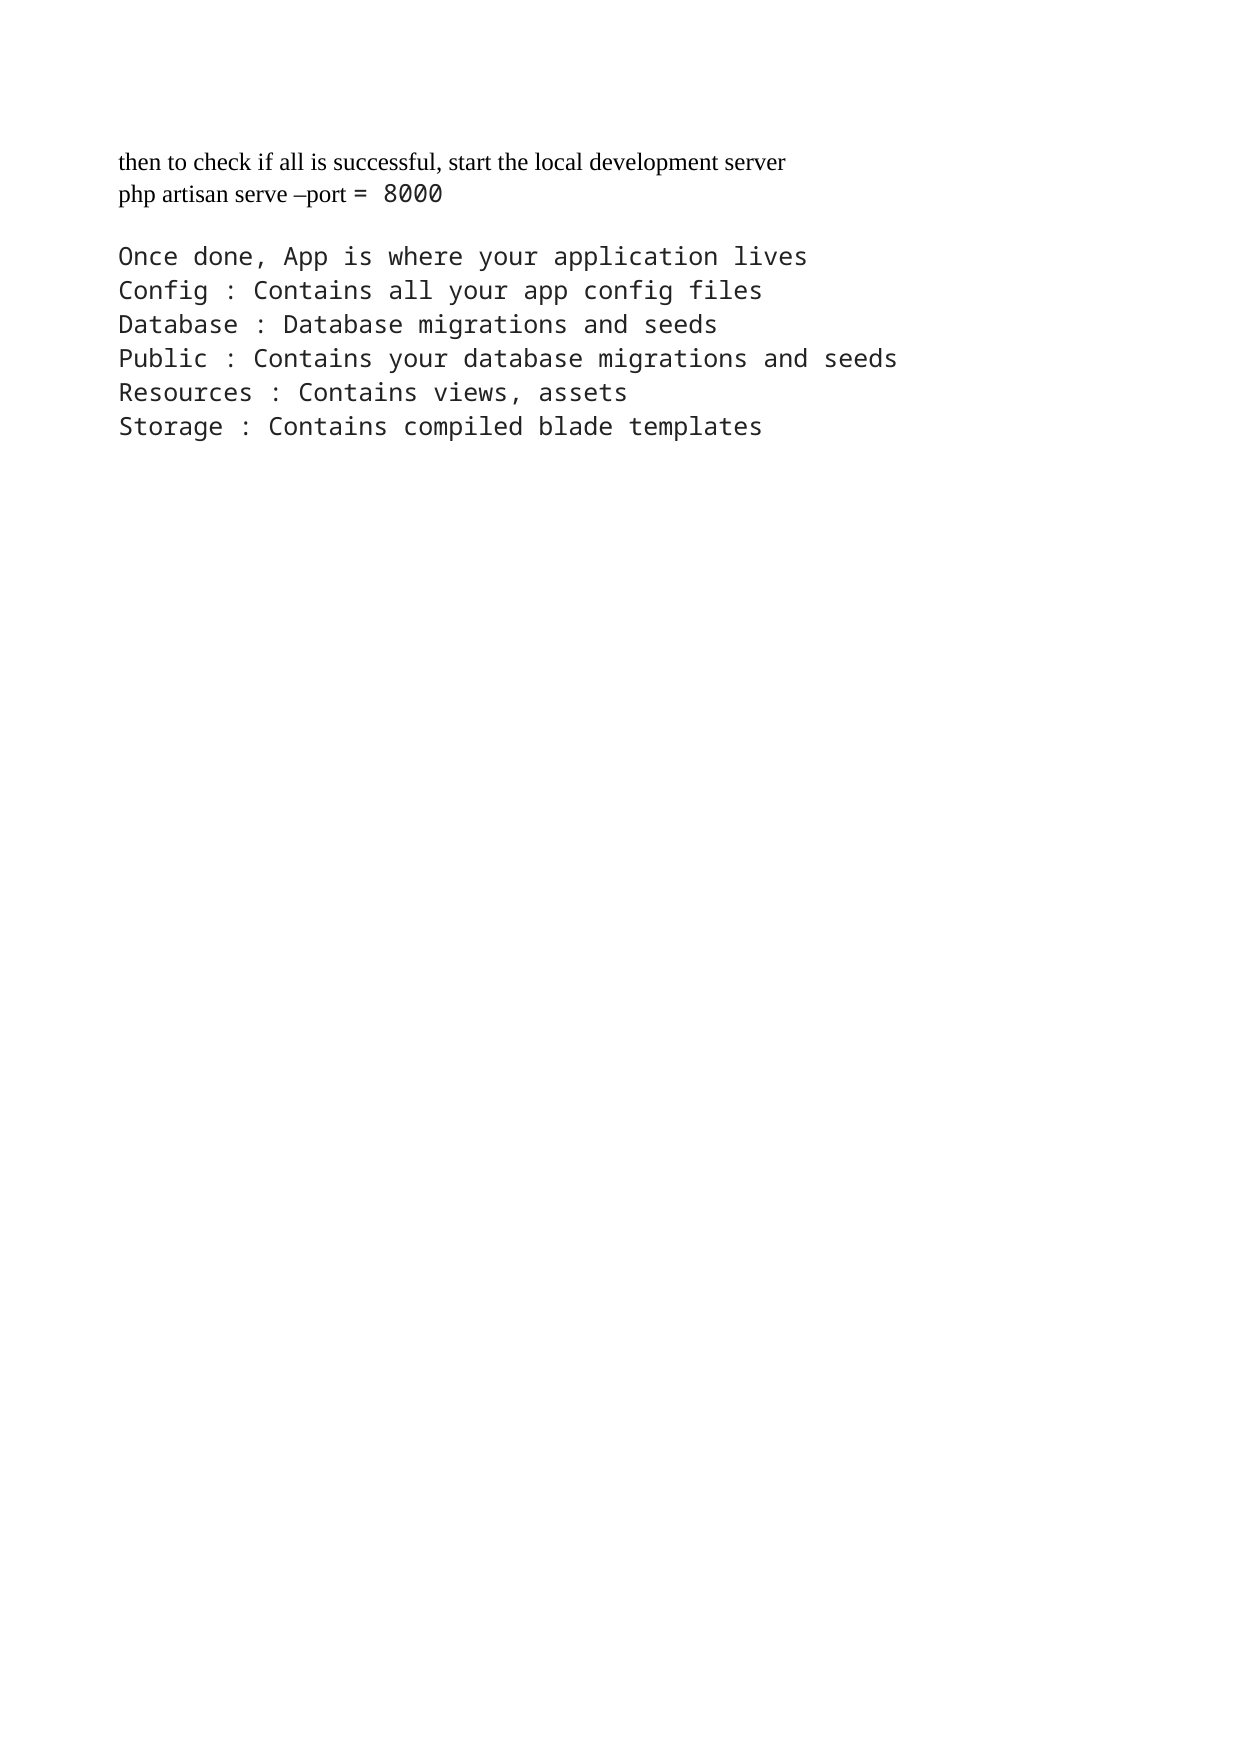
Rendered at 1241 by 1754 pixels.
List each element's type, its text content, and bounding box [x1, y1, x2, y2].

text Resources : Contains views, assets [118, 375, 1122, 409]
text Storage : Contains compiled blade templates [118, 409, 1122, 443]
text Once done, App is where your application lives Config : Contains all your app config files Database : Database migrations and seeds [118, 238, 1122, 341]
text Public : Contains your database migrations and seeds [118, 341, 1122, 375]
text then to check if all is successful, start the local development server [118, 147, 1122, 176]
text php artisan serve –port = 8000 [118, 176, 1122, 210]
